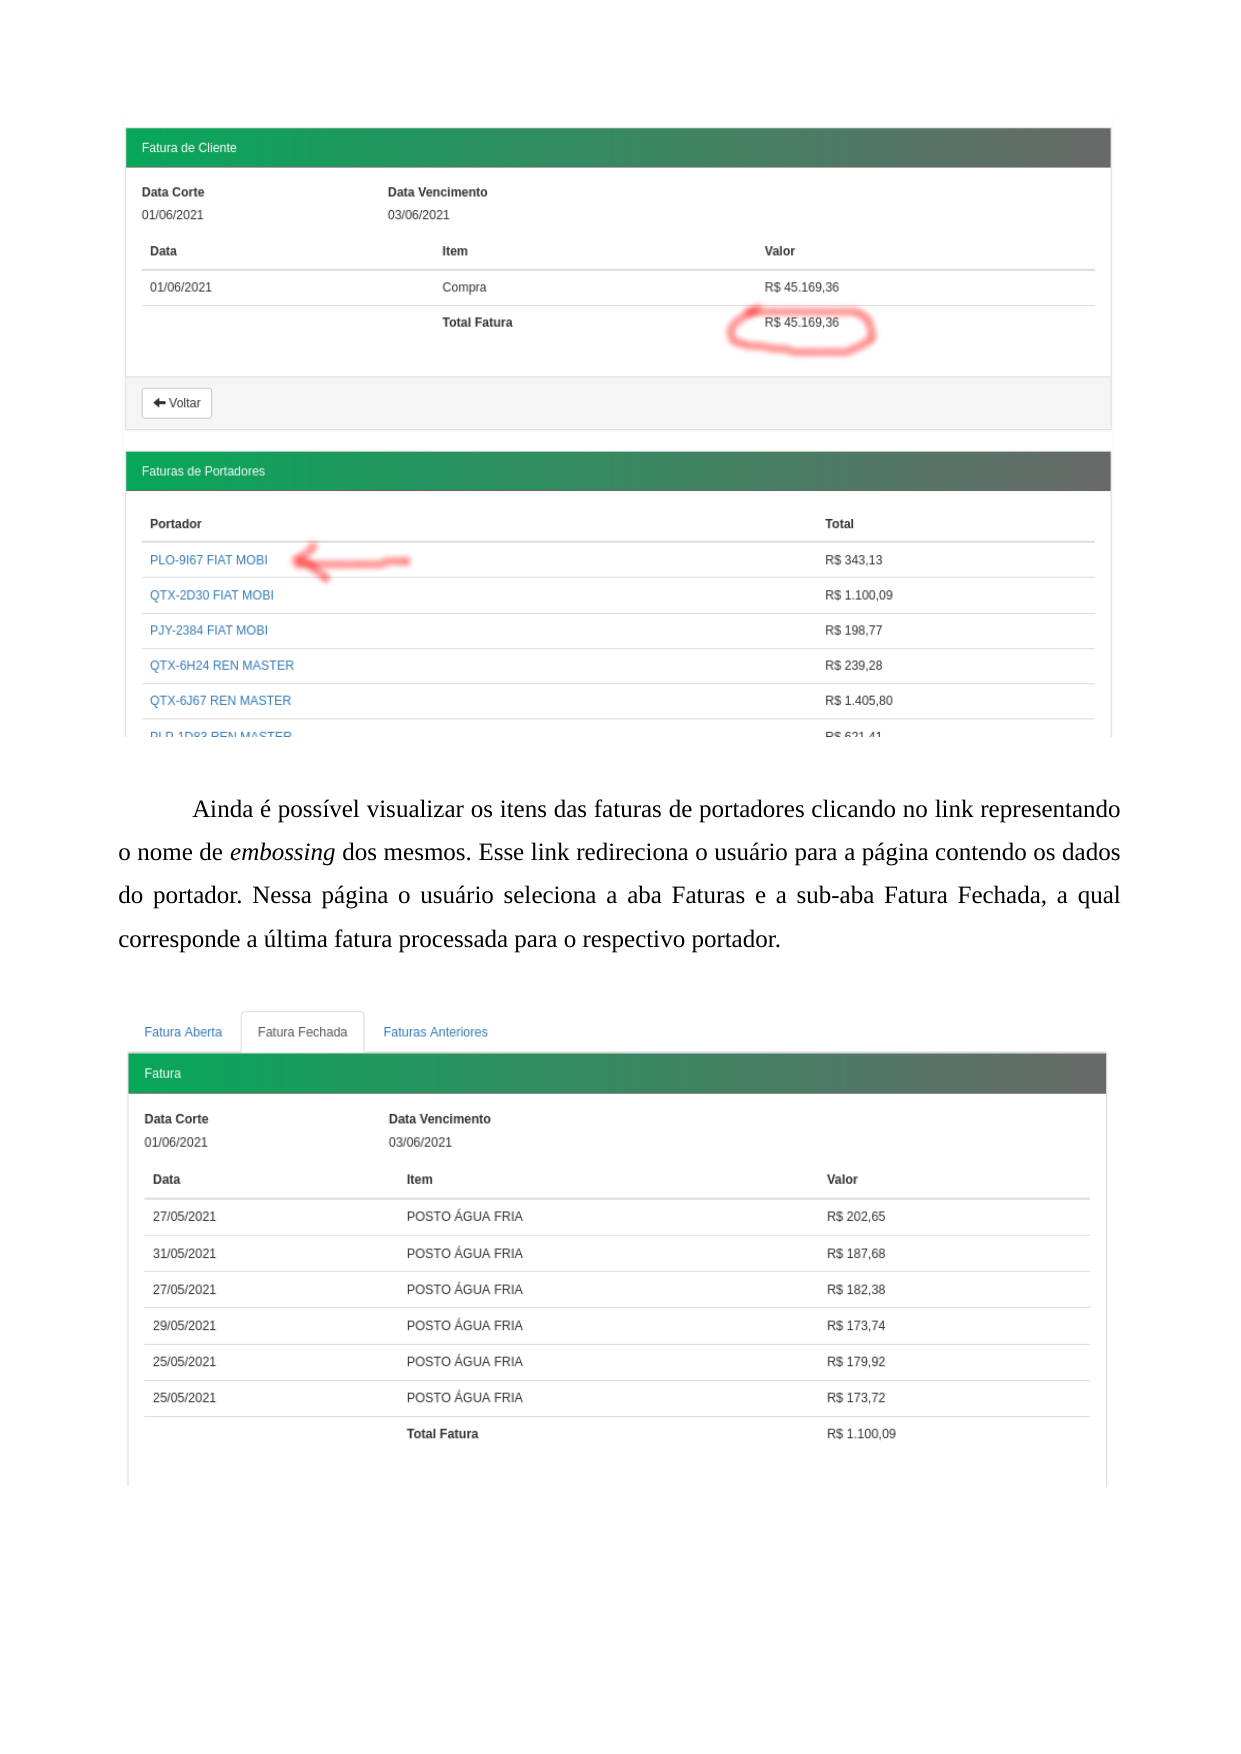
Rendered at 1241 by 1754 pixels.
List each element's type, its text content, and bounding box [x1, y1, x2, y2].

picture [118, 1010, 1123, 1486]
picture [118, 118, 1123, 737]
text Ainda é possível visualizar os itens das faturas de portadores clicando no link representando o nome de embossing dos mesmos. Esse link redireciona o usuário para a página contendo os dados do portador. Nessa página o usuário seleciona a aba Faturas e a sub-aba Fatura Fechada, a qual corresponde a última fatura processada para o respectivo portador. [118, 794, 1122, 952]
